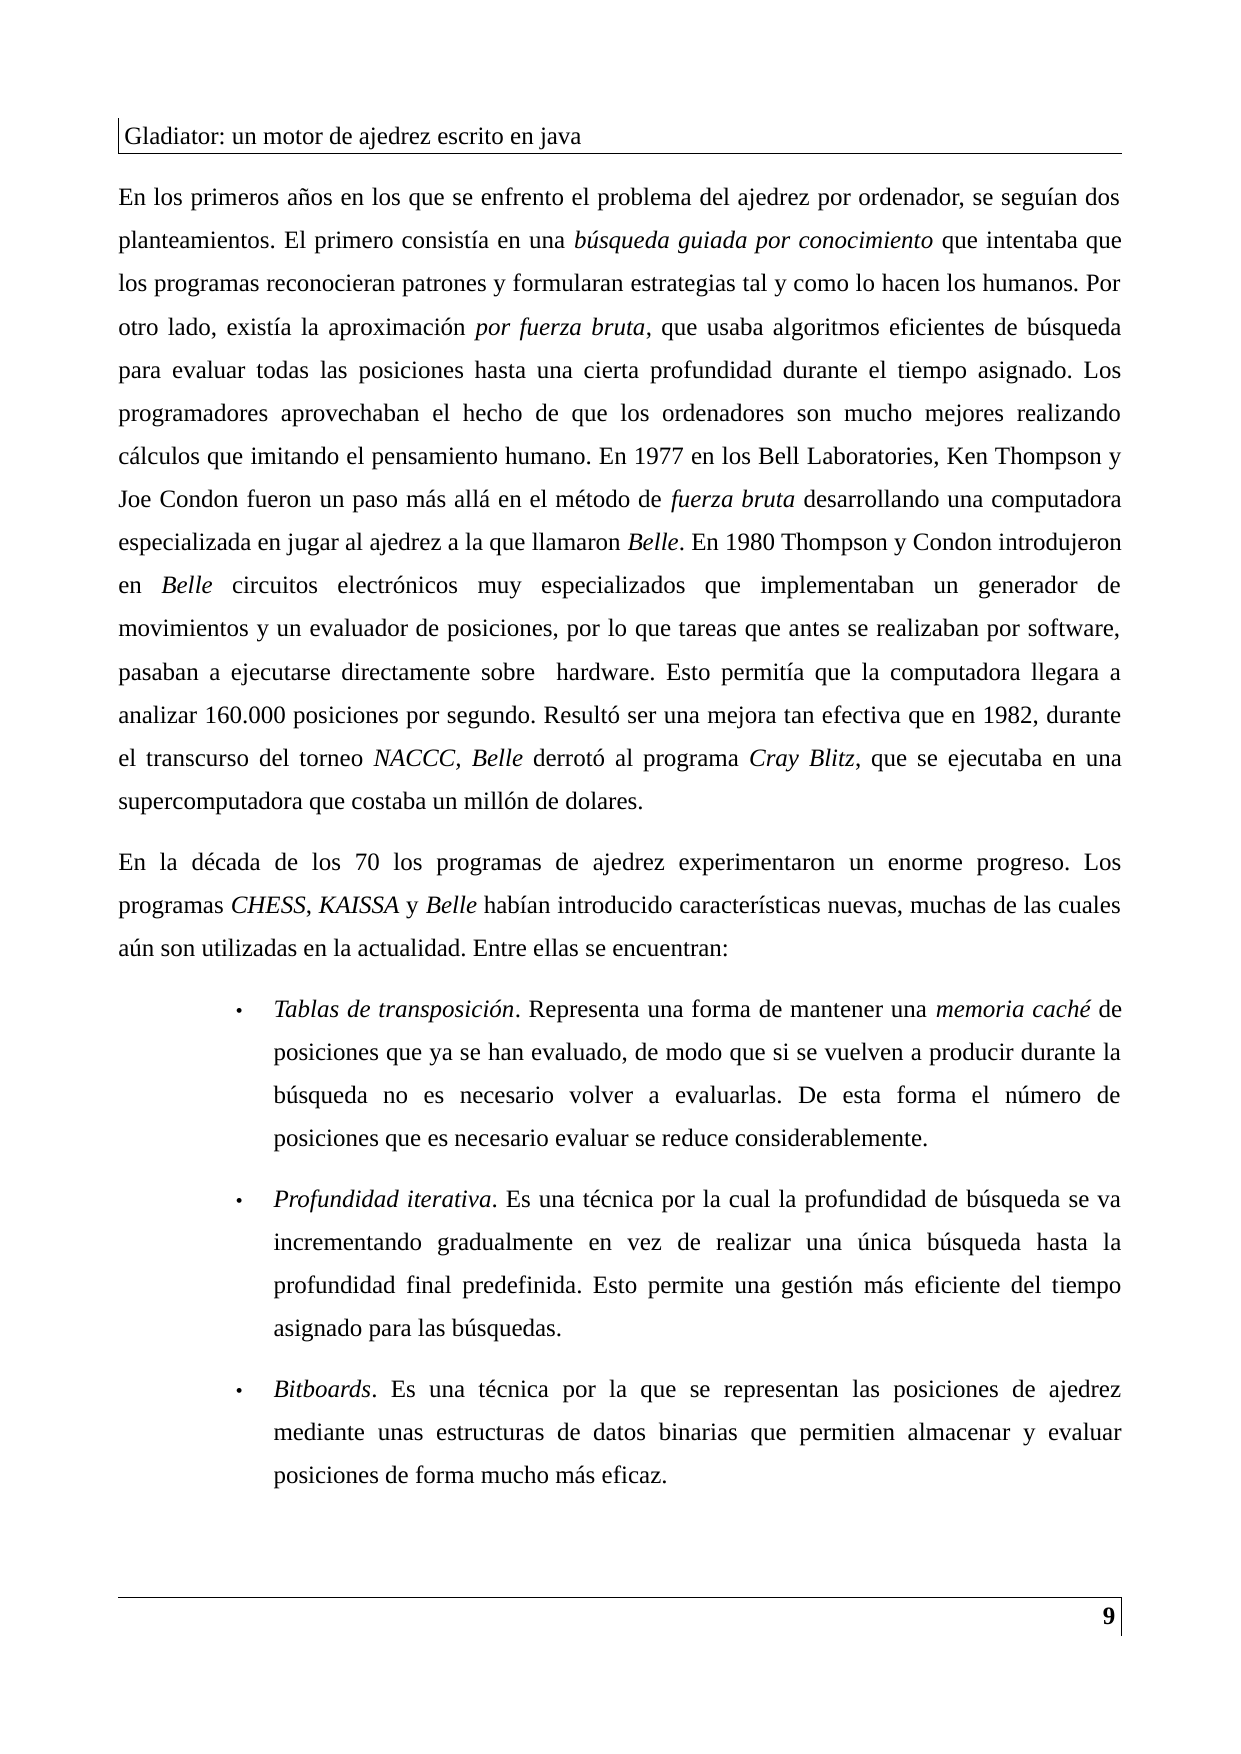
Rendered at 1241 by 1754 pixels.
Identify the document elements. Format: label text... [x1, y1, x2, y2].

text En la década de los 70 los programas de ajedrez experimentaron un enorme progreso. Los programas CHESS, KAISSA y Belle habían introducido características nuevas, muchas de las cuales aún son utilizadas en la actualidad. Entre ellas se encuentran: [118, 847, 1122, 962]
list Profundidad iterativa. Es una técnica por la cual la profundidad de búsqueda se va incrementando gradualmente en vez de realizar una única búsqueda hasta la profundidad final predefinida. Esto permite una gestión más eficiente del tiempo asignado para las búsquedas. [236, 1184, 1122, 1342]
list Bitboards. Es una técnica por la que se representan las posiciones de ajedrez mediante unas estructuras de datos binarias que permitien almacenar y evaluar posiciones de forma mucho más eficaz. [236, 1374, 1122, 1489]
list Tablas de transposición. Representa una forma de mantener una memoria caché de posiciones que ya se han evaluado, de modo que si se vuelven a producir durante la búsqueda no es necesario volver a evaluarlas. De esta forma el número de posiciones que es necesario evaluar se reduce considerablemente. [236, 994, 1122, 1152]
text En los primeros años en los que se enfrento el problema del ajedrez por ordenador, se seguían dos planteamientos. El primero consistía en una búsqueda guiada por conocimiento que intentaba que los programas reconocieran patrones y formularan estrategias tal y como lo hacen los humanos. Por otro lado, existía la aproximación por fuerza bruta, que usaba algoritmos eficientes de búsqueda para evaluar todas las posiciones hasta una cierta profundidad durante el tiempo asignado. Los programadores aprovechaban el hecho de que los ordenadores son mucho mejores realizando cálculos que imitando el pensamiento humano. En 1977 en los Bell Laboratories, Ken Thompson y Joe Condon fueron un paso más allá en el método de fuerza bruta desarrollando una computadora especializada en jugar al ajedrez a la que llamaron Belle. En 1980 Thompson y Condon introdujeron en Belle circuitos electrónicos muy especializados que implementaban un generador de movimientos y un evaluador de posiciones, por lo que tareas que antes se realizaban por software, pasaban a ejecutarse directamente sobre hardware. Esto permitía que la computadora llegara a analizar 160.000 posiciones por segundo. Resultó ser una mejora tan efectiva que en 1982, durante el transcurso del torneo NACCC, Belle derrotó al programa Cray Blitz, que se ejecutaba en una supercomputadora que costaba un millón de dolares. [118, 182, 1122, 815]
